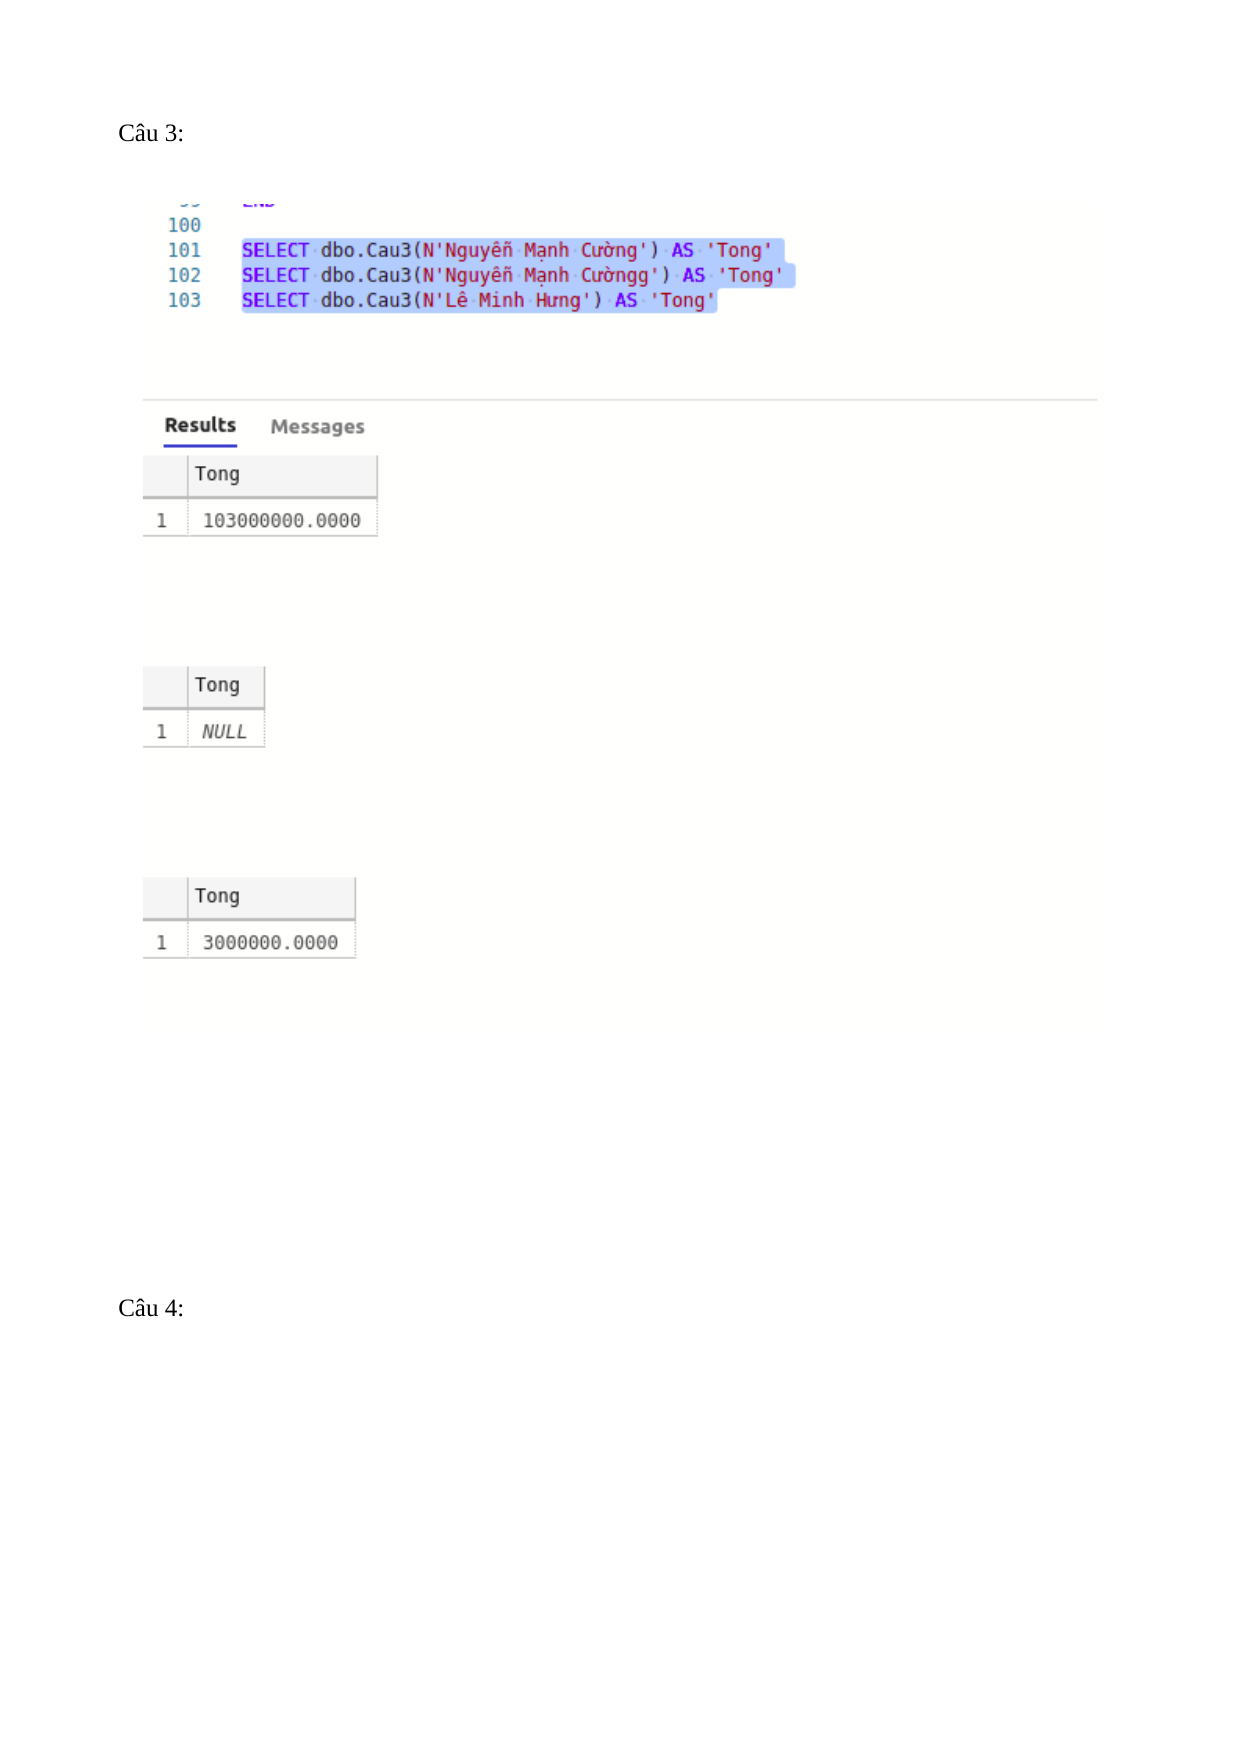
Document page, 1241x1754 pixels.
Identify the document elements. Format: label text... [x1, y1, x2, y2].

picture [142, 204, 1098, 1034]
text Câu 3: [118, 118, 1122, 147]
text Câu 4: [118, 1293, 1122, 1322]
